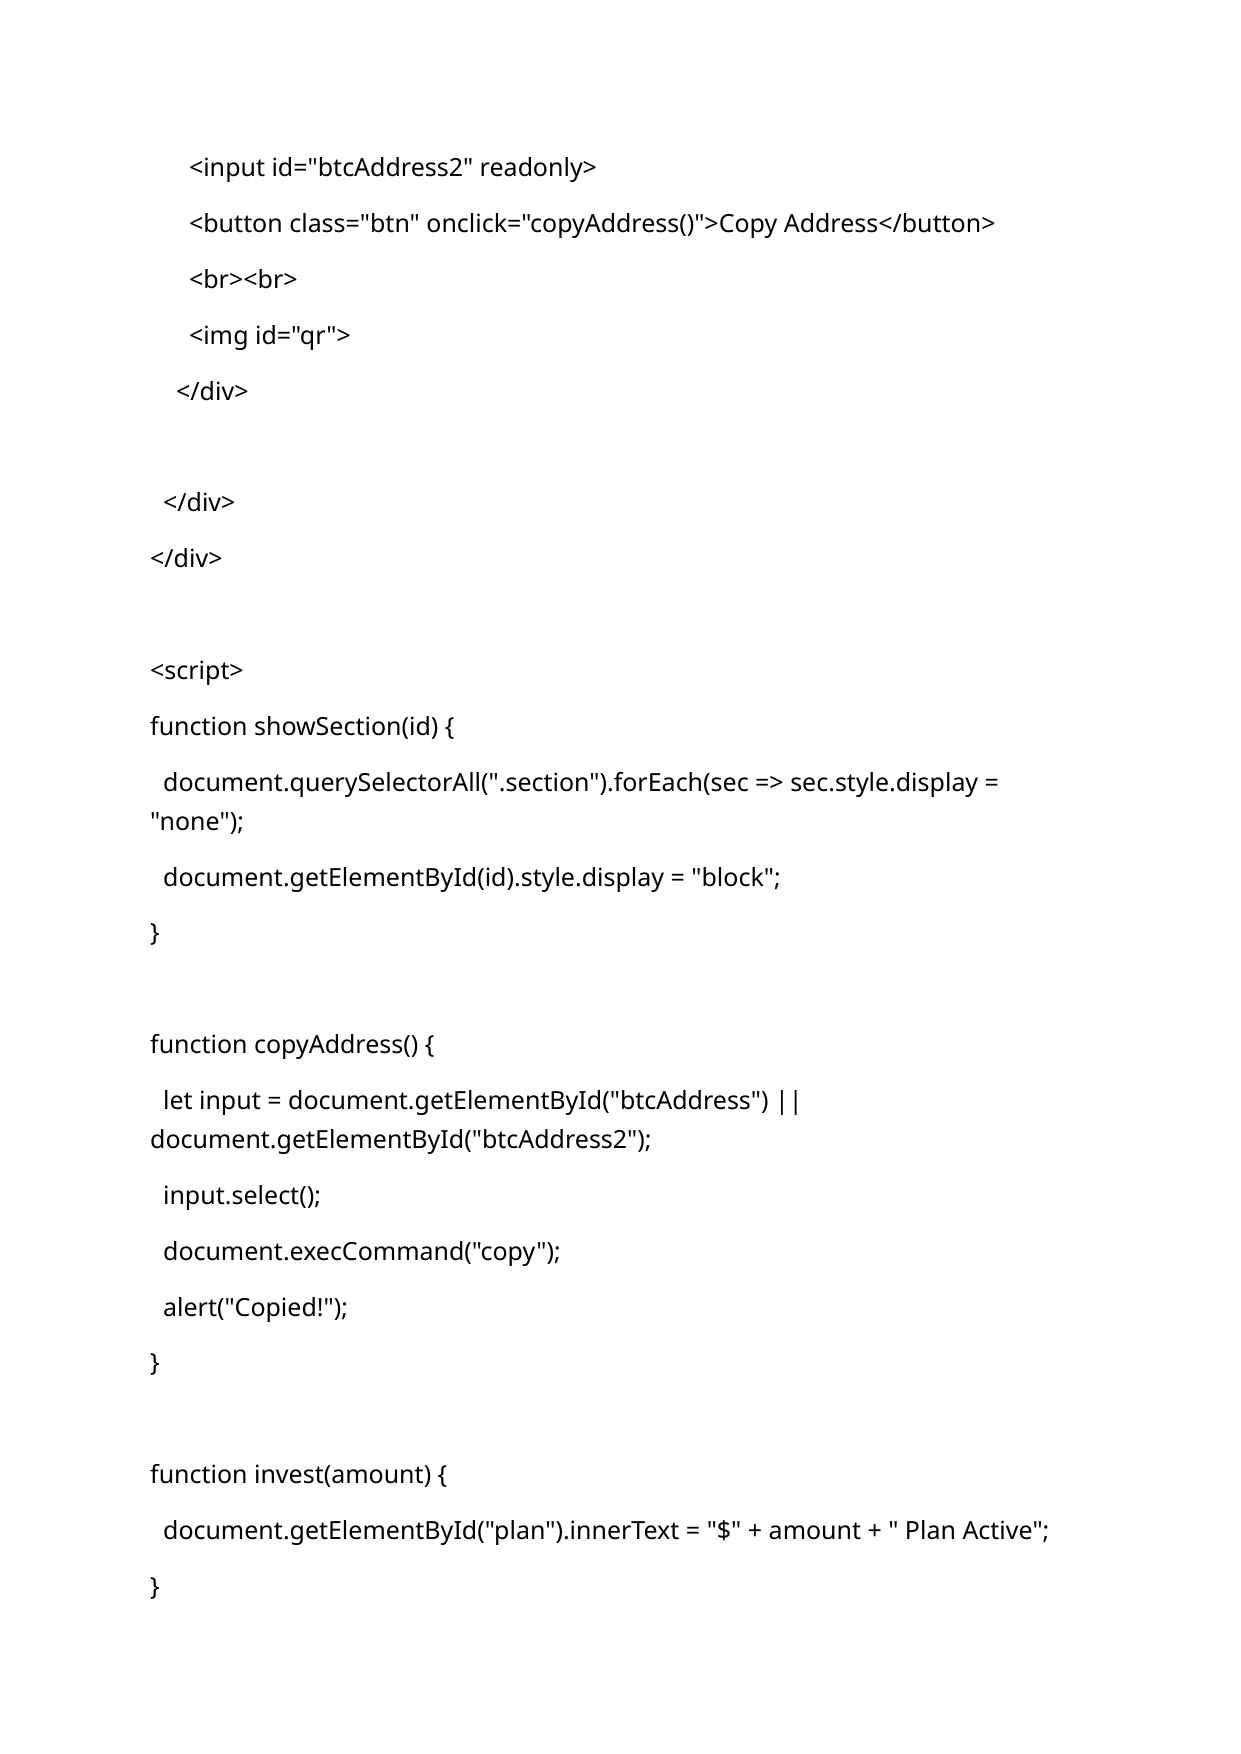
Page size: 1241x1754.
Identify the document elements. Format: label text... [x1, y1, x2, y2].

text let input = document.getElementById("btcAddress") || document.getElementById("btcAddress2"); [150, 1082, 1090, 1156]
text </div> [150, 541, 1090, 575]
text function showSection(id) { [150, 708, 1090, 742]
text } [150, 1345, 1090, 1379]
text </div> [150, 373, 1090, 407]
text document.getElementById(id).style.display = "block"; [150, 859, 1090, 893]
text <button class="btn" onclick="copyAddress()">Copy Address</button> [150, 206, 1090, 240]
text </div> [150, 485, 1090, 519]
text } [150, 915, 1090, 949]
text document.getElementById("plan").innerText = "$" + amount + " Plan Active"; [150, 1512, 1090, 1547]
text alert("Copied!"); [150, 1289, 1090, 1323]
text <input id="btcAddress2" readonly> [150, 150, 1090, 184]
text <img id="qr"> [150, 317, 1090, 352]
text input.select(); [150, 1177, 1090, 1212]
text } [150, 1568, 1090, 1602]
text function copyAddress() { [150, 1027, 1090, 1061]
text function invest(amount) { [150, 1457, 1090, 1491]
text document.querySelectorAll(".section").forEach(sec => sec.style.display = "none"); [150, 764, 1090, 837]
text <br><br> [150, 262, 1090, 296]
text document.execCommand("copy"); [150, 1233, 1090, 1267]
text <script> [150, 652, 1090, 687]
